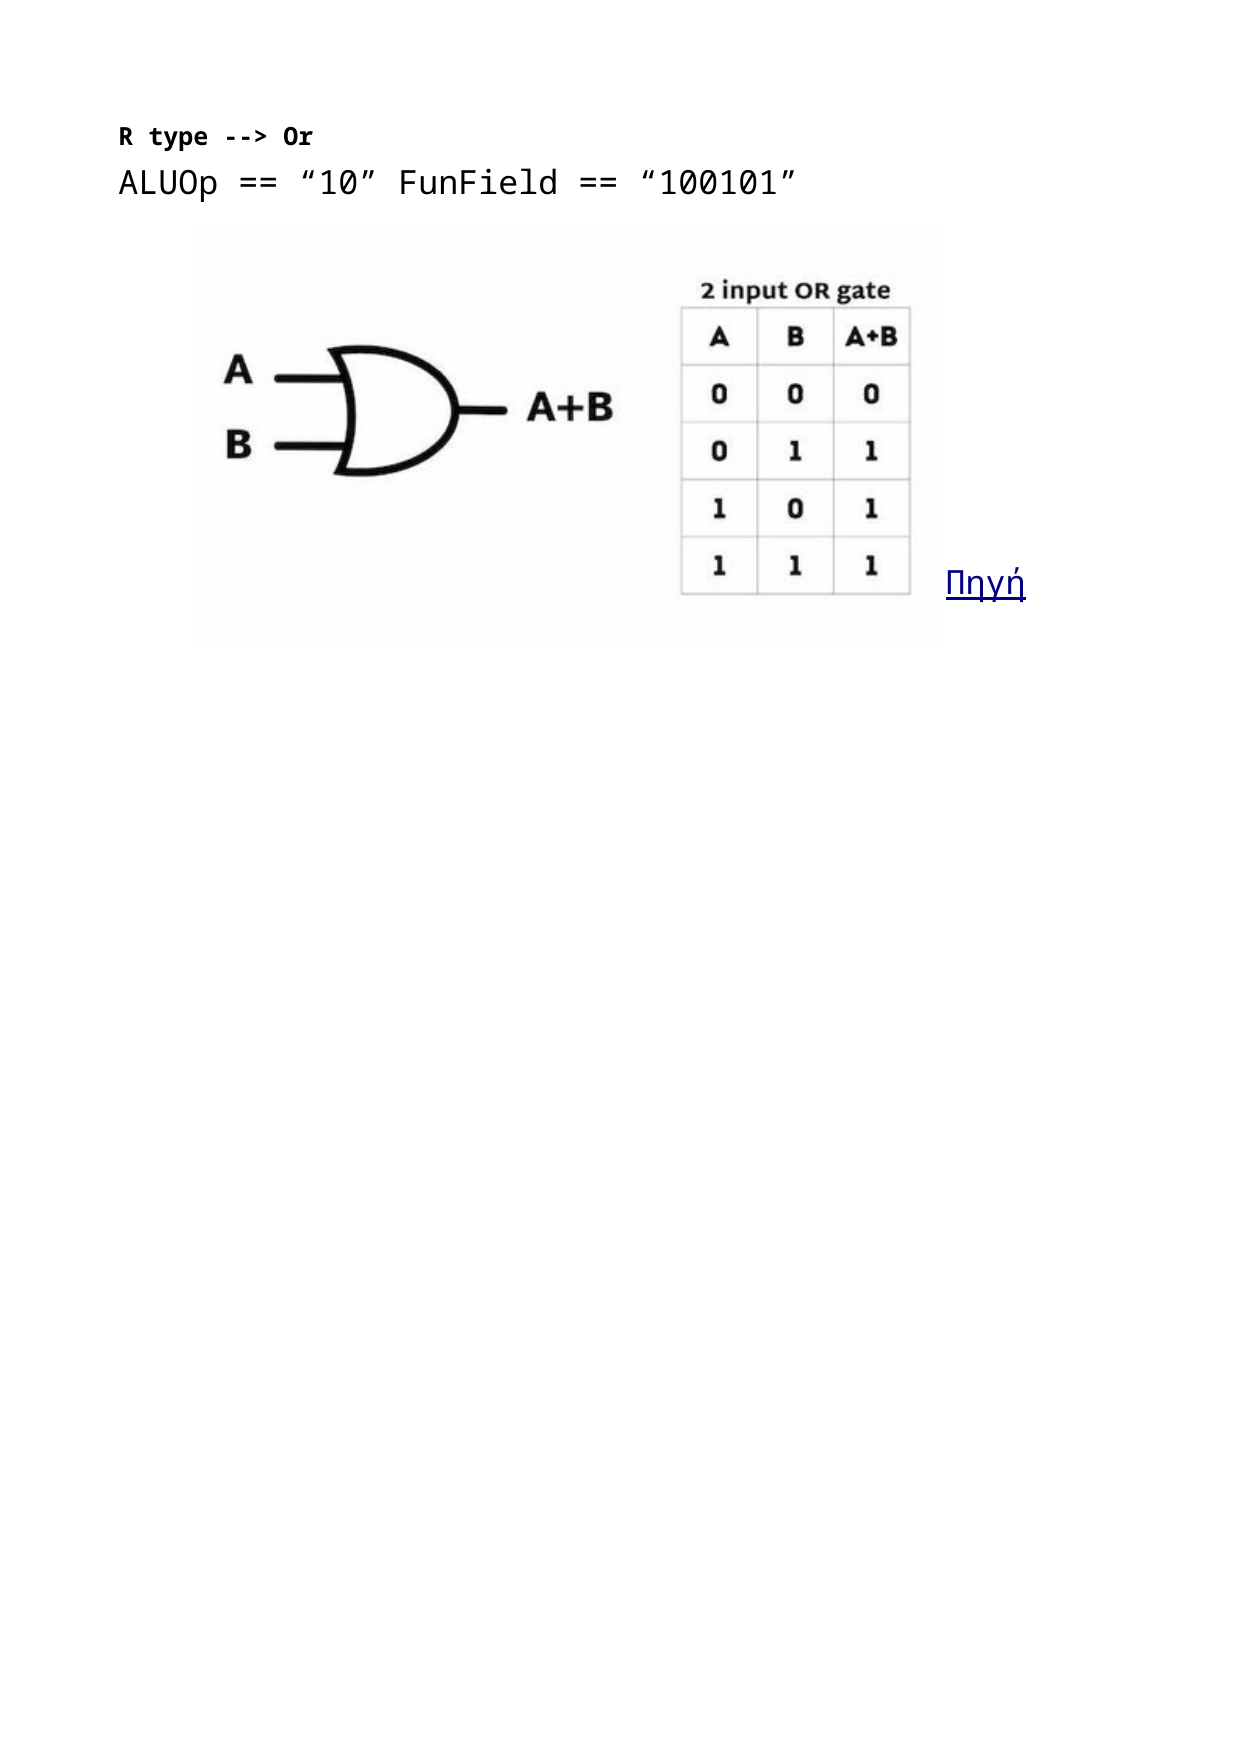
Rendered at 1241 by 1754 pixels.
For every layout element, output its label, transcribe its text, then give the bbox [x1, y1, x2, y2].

text [118, 559, 195, 604]
text Πηγή [946, 559, 1122, 604]
picture [195, 224, 946, 646]
subtitle R type --> Or [118, 118, 1122, 152]
text ALUOp == “10” FunField == “100101” [118, 158, 1122, 204]
